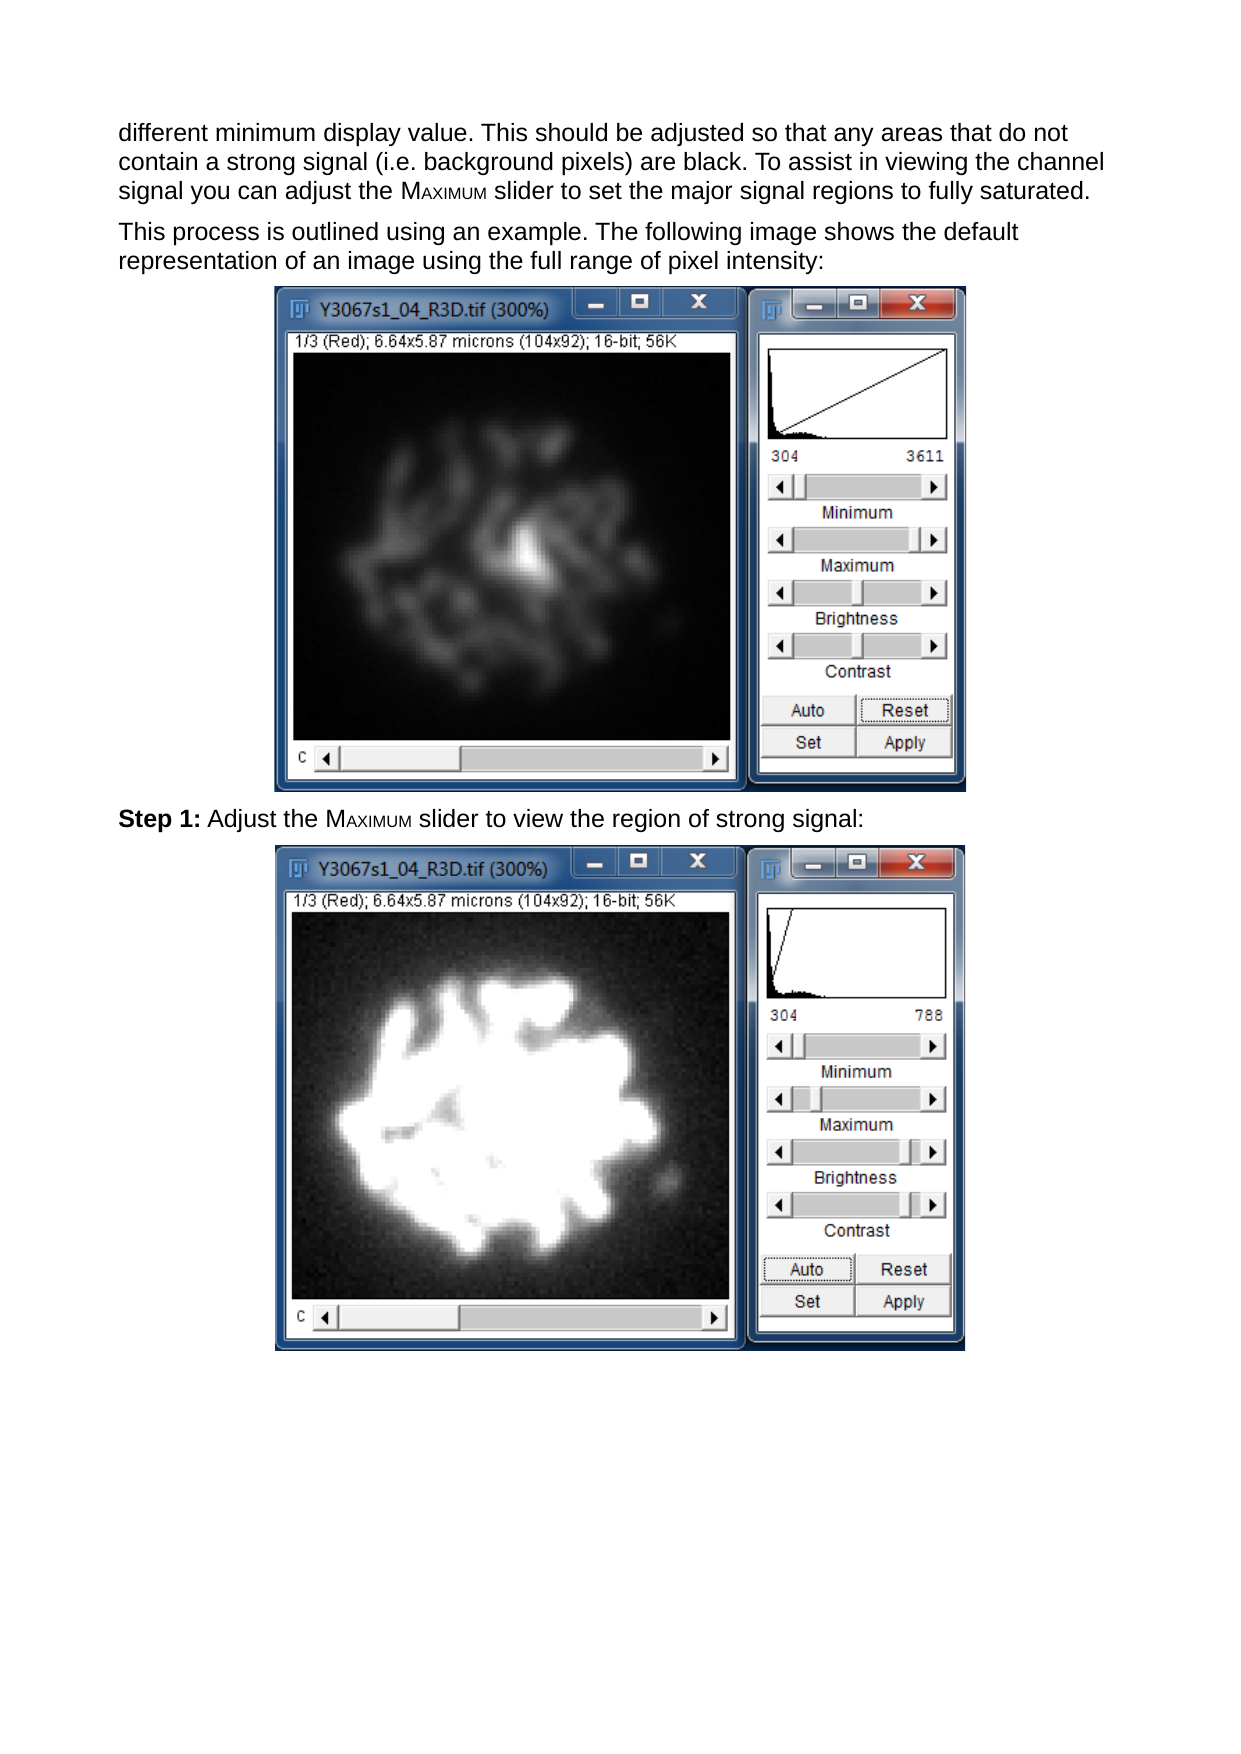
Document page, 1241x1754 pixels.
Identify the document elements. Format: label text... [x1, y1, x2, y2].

picture [274, 286, 967, 792]
text Step 1: Adjust the Maximum slider to view the region of strong signal: [118, 804, 1122, 832]
text different minimum display value. This should be adjusted so that any areas that do not contain a strong signal (i.e. background pixels) are black. To assist in viewing the channel signal you can adjust the Maximum slider to set the major signal regions to fully saturated. [118, 118, 1122, 204]
picture [275, 845, 966, 1351]
text This process is outlined using an example. The following image shows the default representation of an image using the full range of pixel intensity: [118, 217, 1122, 274]
